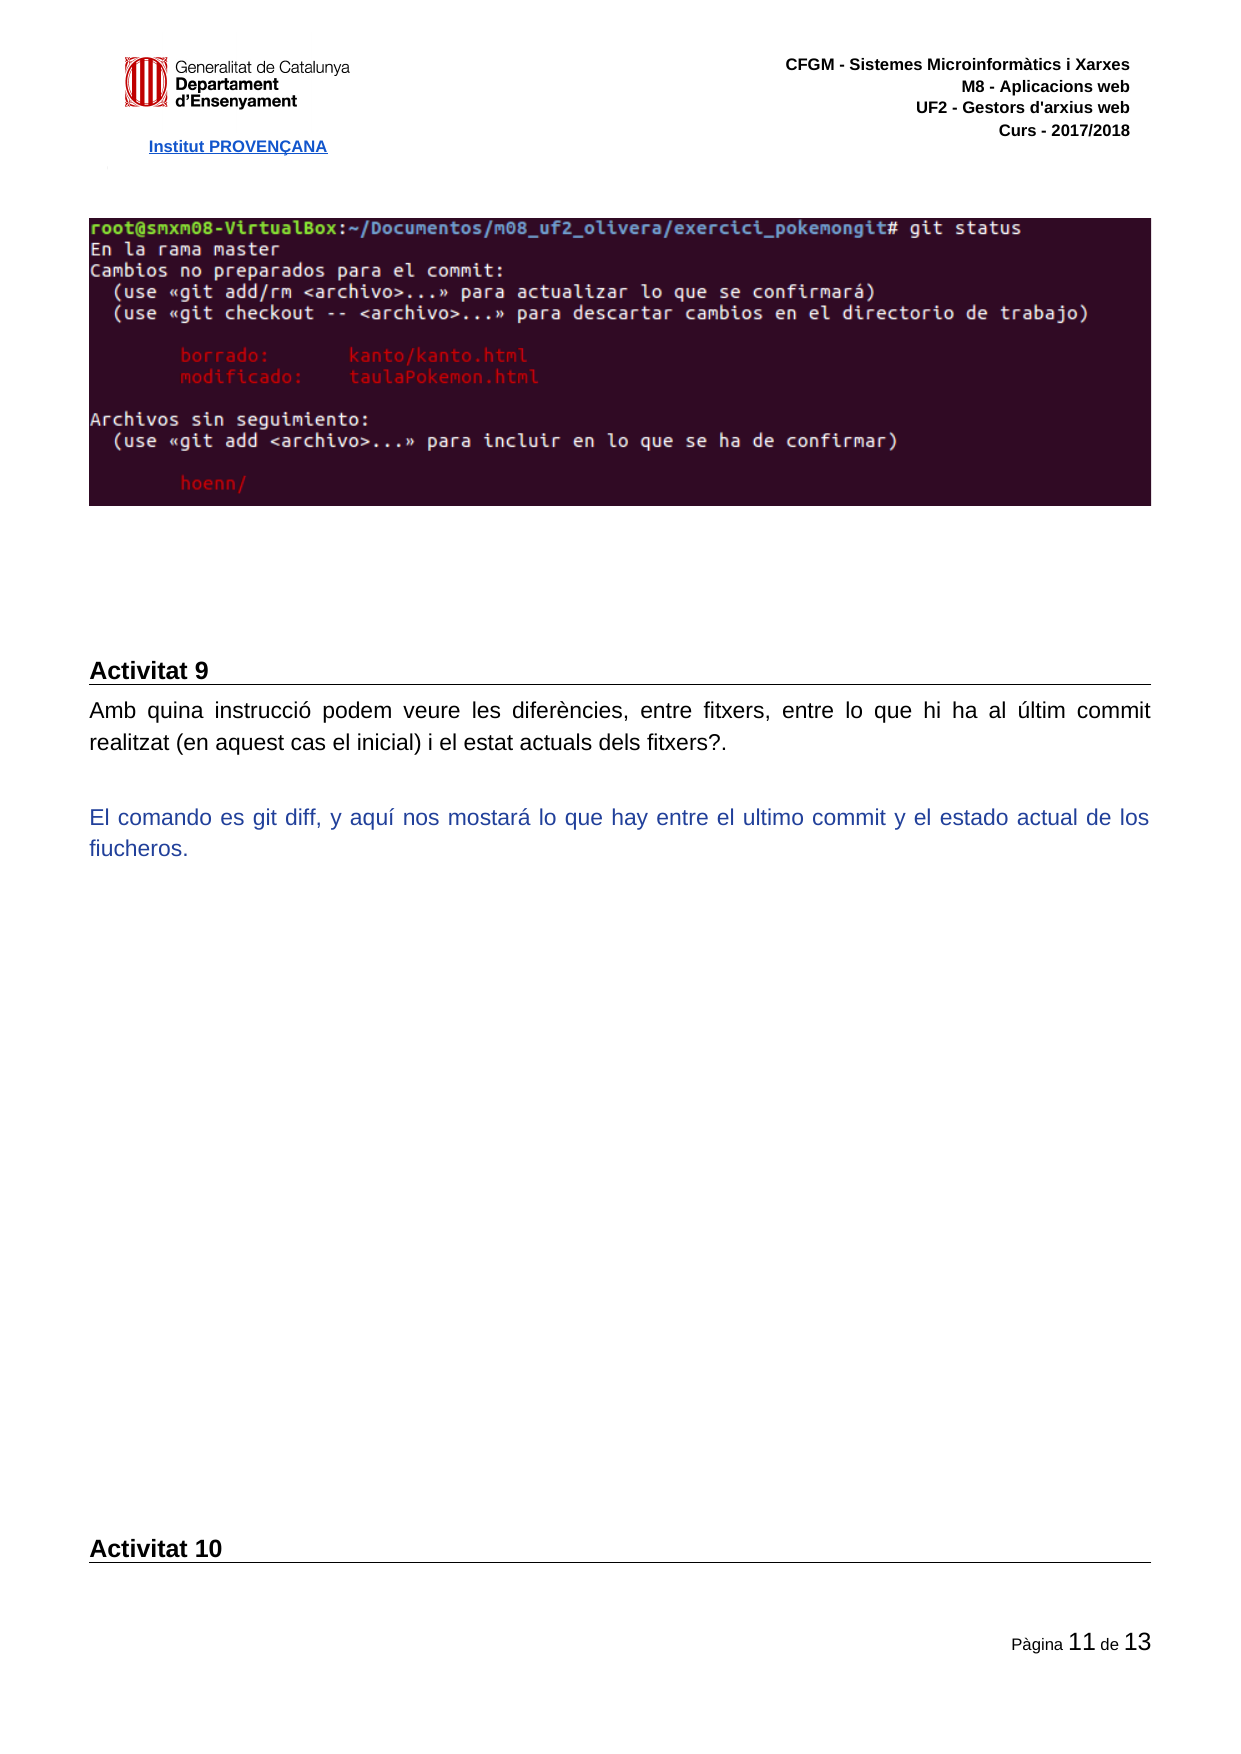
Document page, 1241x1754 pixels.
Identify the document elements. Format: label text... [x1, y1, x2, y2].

text Activitat 10 [89, 1534, 1151, 1562]
picture [89, 218, 1152, 506]
picture [88, 32, 385, 133]
text El comando es git diff, y aquí nos mostará lo que hay entre el ultimo commit y el estado actual de los fiucheros. [89, 804, 1151, 862]
text Amb quina instrucció podem veure les diferències, entre fitxers, entre lo que hi ha al últim commit realitzat (en aquest cas el inicial) i el estat actuals dels fitxers?. [89, 697, 1151, 755]
text Activitat 9 [89, 656, 1151, 684]
